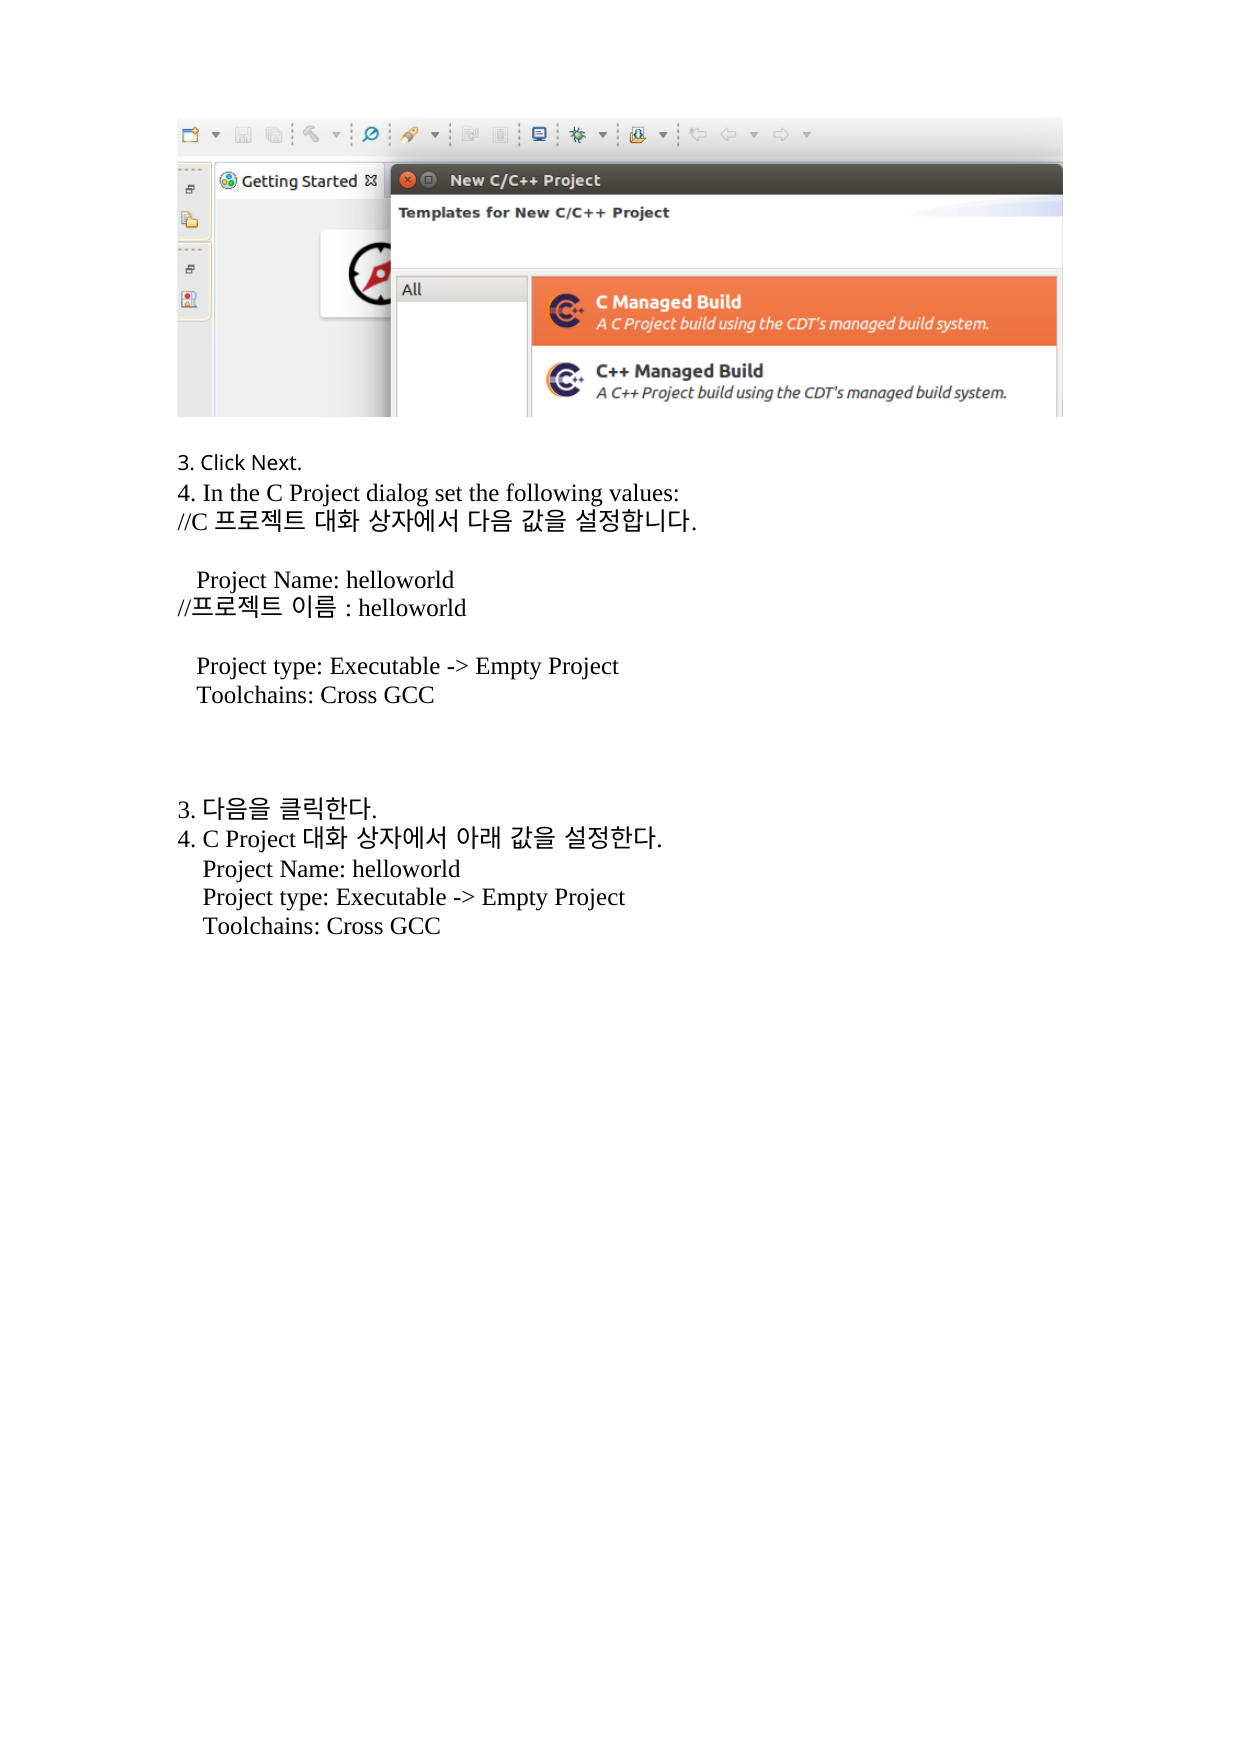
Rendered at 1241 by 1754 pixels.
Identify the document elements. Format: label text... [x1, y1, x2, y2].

text 4. C Project 대화 상자에서 아래 값을 설정한다. [177, 824, 1063, 854]
text 3. 다음을 클릭한다. [177, 795, 1063, 824]
text 3. Click Next. [177, 448, 1063, 477]
text Project Name: helloworld [177, 565, 1063, 593]
text Project type: Executable -> Empty Project [177, 651, 1063, 680]
text Project Name: helloworld [177, 854, 1063, 882]
text Project type: Executable -> Empty Project [177, 882, 1063, 911]
text //프로젝트 이름 : helloworld [177, 593, 1063, 623]
text 4. In the C Project dialog set the following values: [177, 478, 1063, 507]
text Toolchains: Cross GCC [177, 680, 1063, 709]
text //C 프로젝트 대화 상자에서 다음 값을 설정합니다. [177, 507, 1063, 536]
text Toolchains: Cross GCC [177, 911, 1063, 940]
picture [177, 118, 1063, 417]
